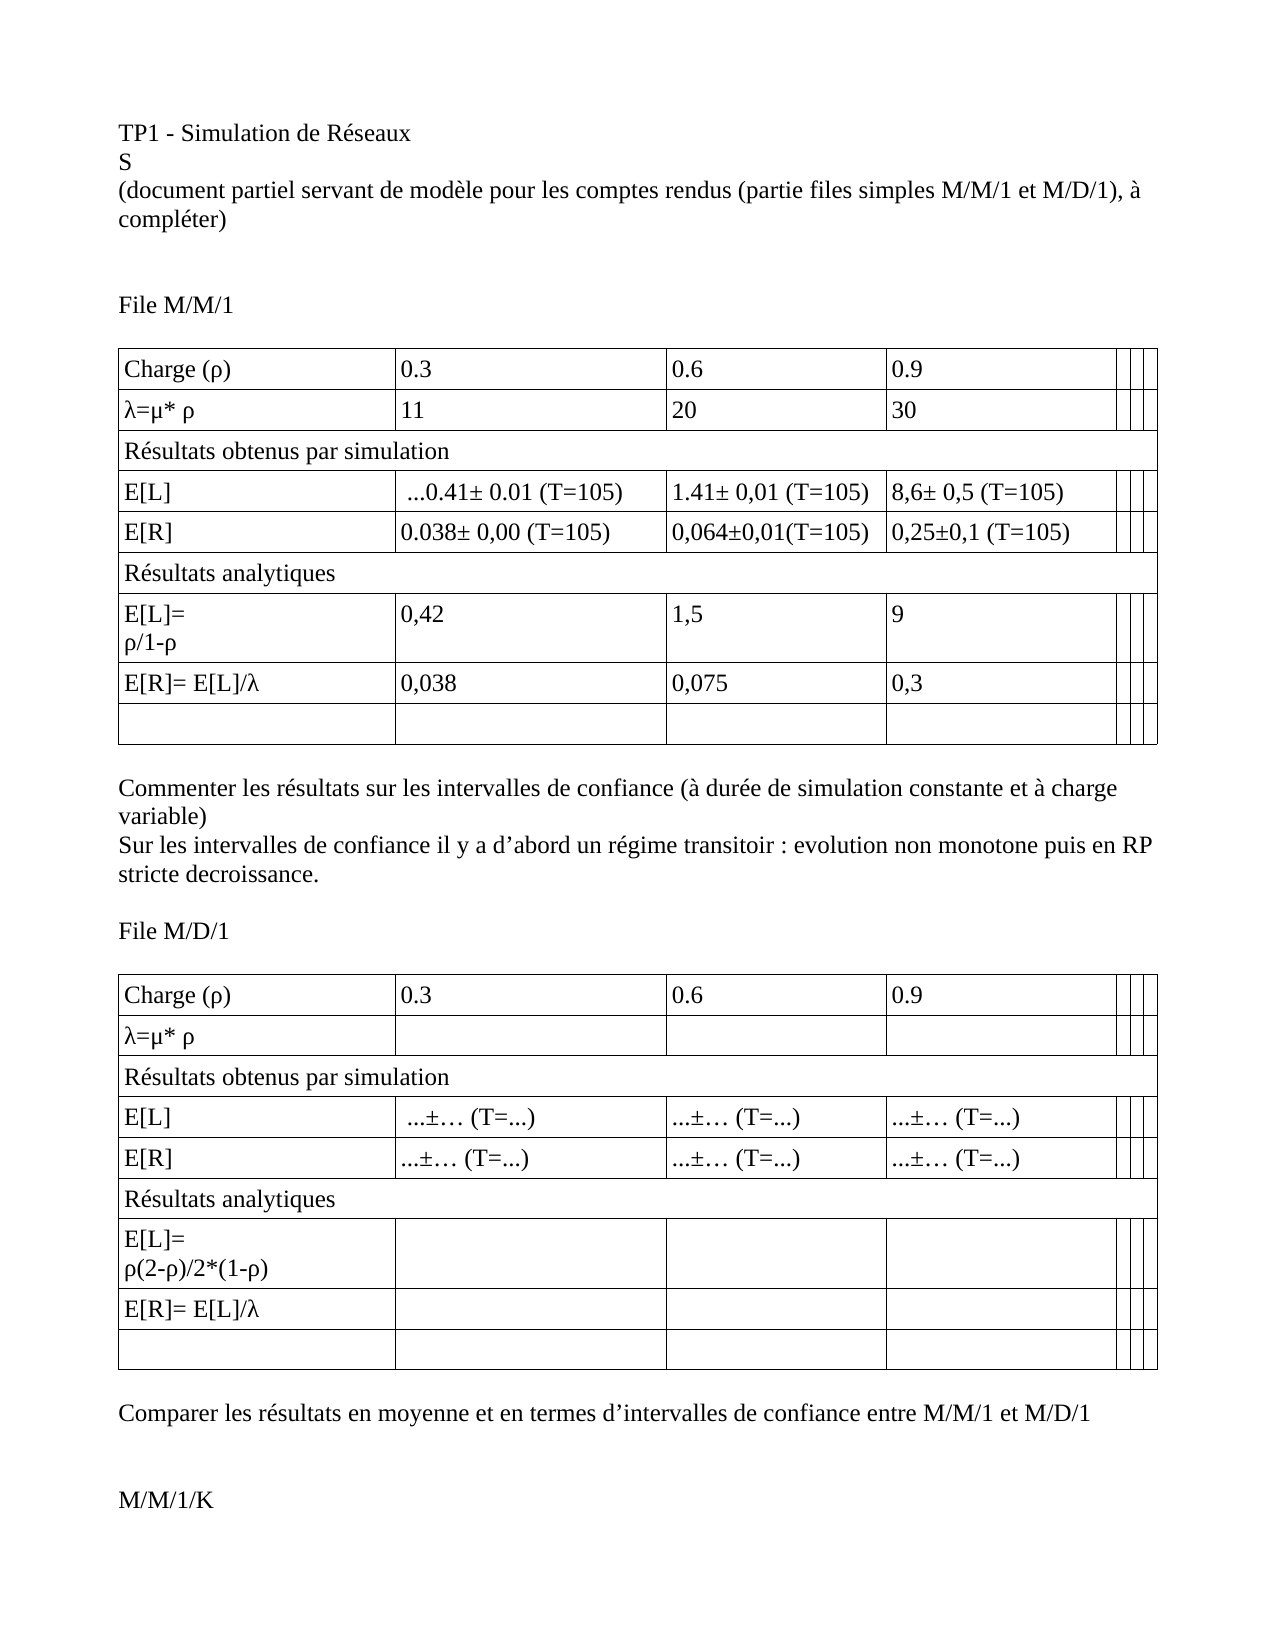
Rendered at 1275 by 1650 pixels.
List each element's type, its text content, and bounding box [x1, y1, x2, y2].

table_cell [667, 1330, 886, 1369]
table_cell [1131, 1138, 1143, 1178]
table_cell [1117, 663, 1130, 703]
table_header 0.3 [396, 349, 666, 389]
table_cell 30 [887, 390, 1116, 429]
table_cell 9 [887, 594, 1116, 662]
table_cell [1117, 512, 1130, 552]
table_cell [1131, 1289, 1143, 1328]
table_cell [1144, 512, 1157, 552]
table_cell [1144, 704, 1157, 743]
table_cell [1144, 1219, 1157, 1288]
table_cell ...±… (T=...) [396, 1138, 666, 1178]
table_cell E[R] [119, 1138, 395, 1178]
table_cell [1144, 1289, 1157, 1328]
table_cell [396, 1219, 666, 1288]
table_cell E[L] [119, 471, 395, 511]
table_header 0.9 [887, 975, 1116, 1015]
table_cell 0,25±0,1 (T=105) [887, 512, 1116, 552]
table_cell [1117, 704, 1130, 743]
table_cell [1144, 471, 1157, 511]
text Sur les intervalles de confiance il y a d’abord un régime transitoir : evolution non monotone puis en RP stricte decroissance. [118, 830, 1157, 888]
table_cell [1117, 1097, 1130, 1137]
table_cell E[L]= ρ/1-ρ [119, 594, 395, 662]
table_cell E[R]= E[L]/λ [119, 663, 395, 703]
table_header 0.3 [396, 975, 666, 1015]
table_cell ...0.41± 0.01 (T=105) [396, 471, 666, 511]
table_cell [1131, 1016, 1143, 1055]
text M/M/1/K [118, 1485, 1157, 1513]
table_cell E[L]= ρ(2-ρ)/2*(1-ρ) [119, 1219, 395, 1288]
table_cell [396, 1330, 666, 1369]
table_cell [1131, 663, 1143, 703]
table_cell [1131, 471, 1143, 511]
text TP1 - Simulation de Réseaux [118, 118, 1157, 147]
table_cell [667, 1289, 886, 1328]
table_cell [396, 1016, 666, 1055]
table_cell [1144, 594, 1157, 662]
table_cell [1117, 1330, 1130, 1369]
table_cell [667, 1016, 886, 1055]
table_cell [1144, 1016, 1157, 1055]
table_cell [1131, 594, 1143, 662]
table_cell [1144, 390, 1157, 429]
text Commenter les résultats sur les intervalles de confiance (à durée de simulation constante et à charge variable) [118, 773, 1157, 830]
table_cell 0,3 [887, 663, 1116, 703]
table_cell [1117, 471, 1130, 511]
text File M/D/1 [118, 916, 1157, 945]
table_cell ...±… (T=...) [887, 1097, 1116, 1137]
text S [118, 147, 1157, 176]
table_cell [1131, 1219, 1143, 1288]
table_cell ...±… (T=...) [396, 1097, 666, 1137]
table_cell [1117, 1219, 1130, 1288]
table_cell [396, 704, 666, 743]
table_cell 1.41± 0,01 (T=105) [667, 471, 886, 511]
table_cell [119, 1330, 395, 1369]
table_cell [1117, 390, 1130, 429]
table_cell [1117, 594, 1130, 662]
table_header [1144, 975, 1157, 1015]
table_cell [887, 1219, 1116, 1288]
table_cell E[R]= E[L]/λ [119, 1289, 395, 1328]
table_cell 0,064±0,01(T=105) [667, 512, 886, 552]
table_header 0.6 [667, 975, 886, 1015]
table_cell E[R] [119, 512, 395, 552]
table_header [1117, 975, 1130, 1015]
table_header [1131, 349, 1143, 389]
table_cell [1131, 1097, 1143, 1137]
table_cell [119, 704, 395, 743]
text Comparer les résultats en moyenne et en termes d’intervalles de confiance entre M/M/1 et M/D/1 [118, 1398, 1157, 1427]
table_cell [1117, 1016, 1130, 1055]
text (document partiel servant de modèle pour les comptes rendus (partie files simples M/M/1 et M/D/1), à compléter) [118, 176, 1157, 233]
table_cell [1144, 663, 1157, 703]
table_cell 0,038 [396, 663, 666, 703]
table_cell 0,075 [667, 663, 886, 703]
table_cell 0.038± 0,00 (T=105) [396, 512, 666, 552]
table_cell [1144, 1097, 1157, 1137]
table_header [1144, 349, 1157, 389]
table_cell [1144, 1138, 1157, 1178]
table_header 0.6 [667, 349, 886, 389]
table_header Charge (ρ) [119, 349, 395, 389]
table_cell [667, 704, 886, 743]
table_cell [887, 1289, 1116, 1328]
table_cell [1117, 1138, 1130, 1178]
table_cell 0,42 [396, 594, 666, 662]
table_cell ...±… (T=...) [667, 1097, 886, 1137]
table_cell 1,5 [667, 594, 886, 662]
table_cell 20 [667, 390, 886, 429]
table_cell [396, 1289, 666, 1328]
table_cell [1131, 704, 1143, 743]
table_cell Résultats analytiques [119, 1179, 1157, 1218]
table_cell ...±… (T=...) [667, 1138, 886, 1178]
table_cell [667, 1219, 886, 1288]
table_header 0.9 [887, 349, 1116, 389]
table_cell [887, 1330, 1116, 1369]
table_cell [1131, 1330, 1143, 1369]
table_header [1117, 349, 1130, 389]
table_cell λ=μ* ρ [119, 390, 395, 429]
table_cell [1144, 1330, 1157, 1369]
text File M/M/1 [118, 291, 1157, 319]
table_header Charge (ρ) [119, 975, 395, 1015]
table_header [1131, 975, 1143, 1015]
table_cell λ=μ* ρ [119, 1016, 395, 1055]
table_cell Résultats obtenus par simulation [119, 431, 1157, 470]
table_cell 11 [396, 390, 666, 429]
table_cell [887, 1016, 1116, 1055]
table_cell [1131, 512, 1143, 552]
table_cell [1117, 1289, 1130, 1328]
table_cell E[L] [119, 1097, 395, 1137]
table_cell 8,6± 0,5 (T=105) [887, 471, 1116, 511]
table_cell [1131, 390, 1143, 429]
table_cell ...±… (T=...) [887, 1138, 1116, 1178]
table_cell Résultats obtenus par simulation [119, 1056, 1157, 1096]
table_cell [887, 704, 1116, 743]
table_cell Résultats analytiques [119, 553, 1157, 592]
